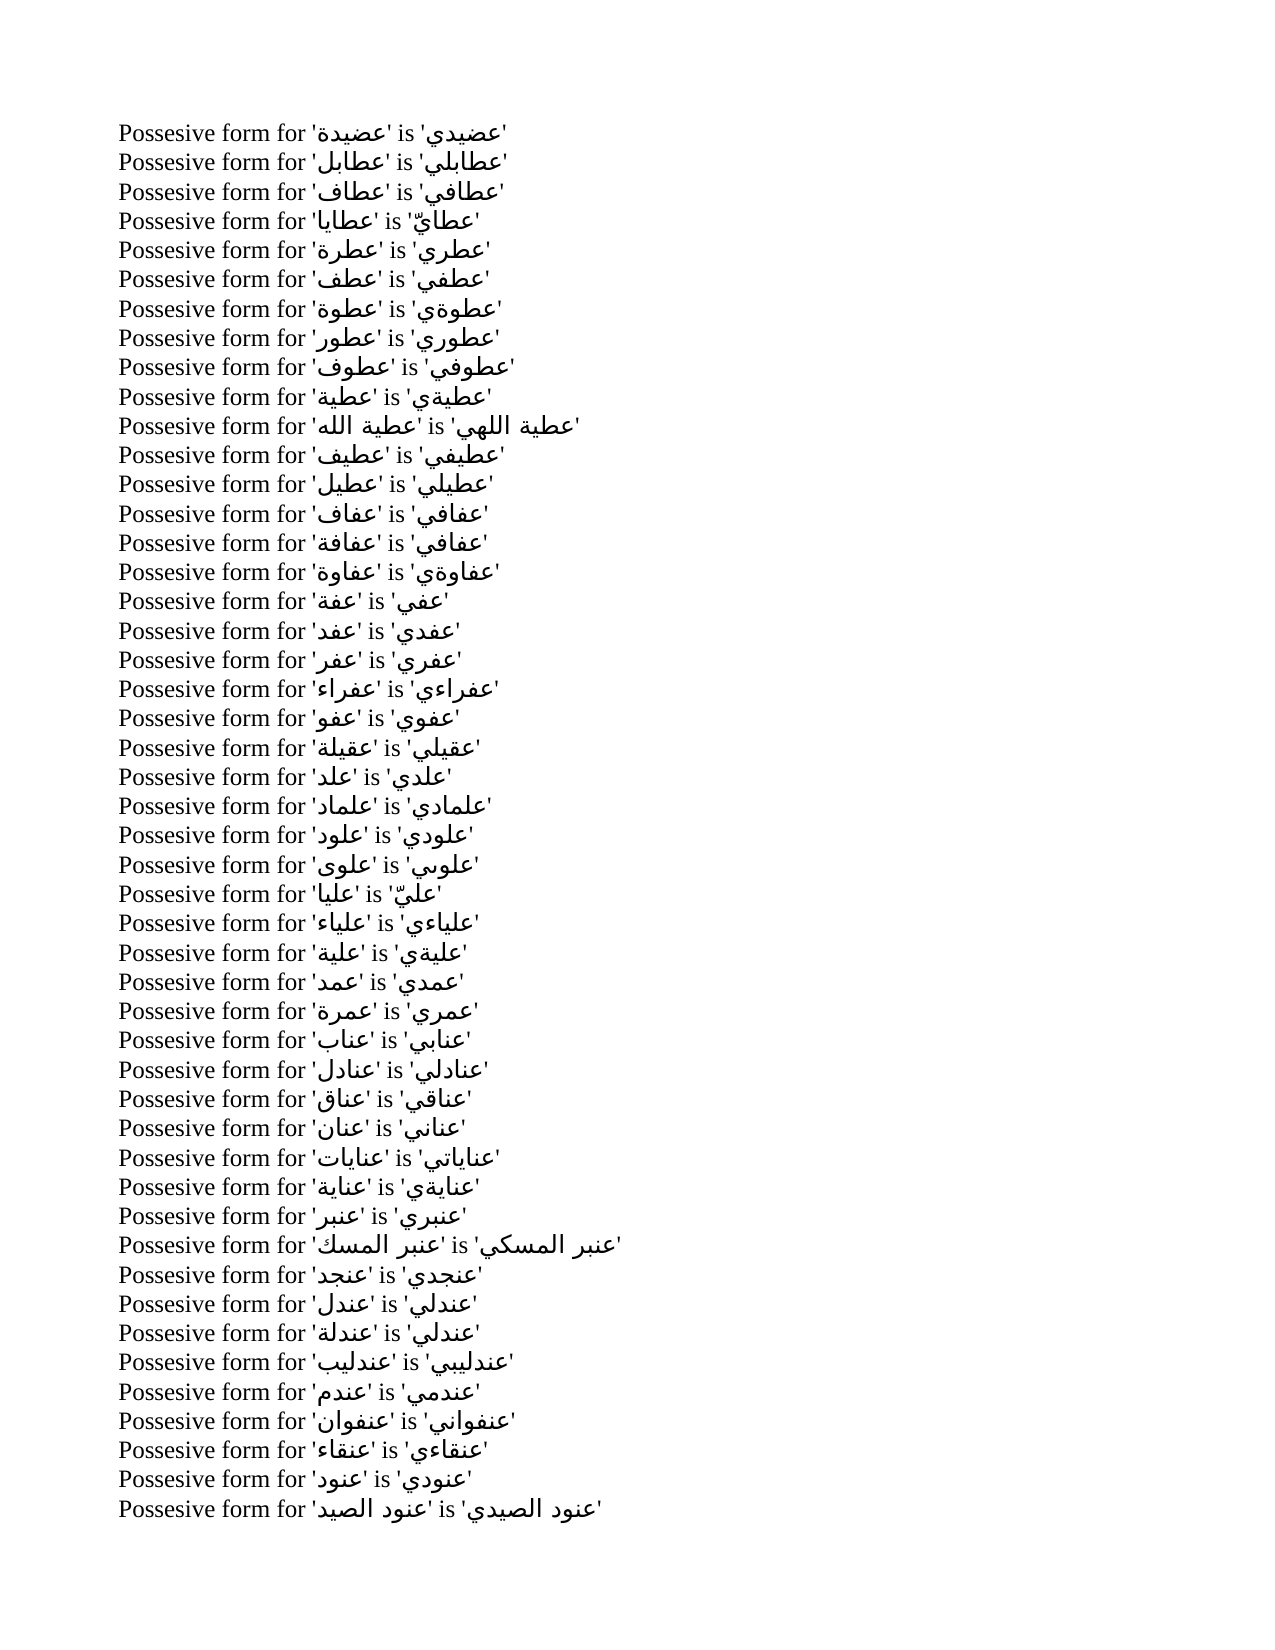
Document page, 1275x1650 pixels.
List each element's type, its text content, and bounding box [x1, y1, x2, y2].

text Possesive form for 'عطف' is 'عطفي' [118, 264, 1157, 294]
text Possesive form for 'علماد' is 'علمادي' [118, 791, 1157, 821]
text Possesive form for 'عنايات' is 'عناياتي' [118, 1143, 1157, 1172]
text Possesive form for 'عطرة' is 'عطري' [118, 235, 1157, 264]
text Possesive form for 'عندل' is 'عندلي' [118, 1289, 1157, 1318]
text Possesive form for 'عندليب' is 'عندليبي' [118, 1347, 1157, 1377]
text Possesive form for 'عفو' is 'عفوي' [118, 703, 1157, 733]
text Possesive form for 'عنان' is 'عناني' [118, 1113, 1157, 1143]
text Possesive form for 'عندلة' is 'عندلي' [118, 1318, 1157, 1347]
text Possesive form for 'عنفوان' is 'عنفواني' [118, 1406, 1157, 1435]
text Possesive form for 'عفة' is 'عفي' [118, 586, 1157, 616]
text Possesive form for 'علد' is 'علدي' [118, 762, 1157, 791]
text Possesive form for 'عطوة' is 'عطوةي' [118, 294, 1157, 323]
text Possesive form for 'عفر' is 'عفري' [118, 645, 1157, 674]
text Possesive form for 'عنود' is 'عنودي' [118, 1464, 1157, 1494]
text Possesive form for 'عفافة' is 'عفافي' [118, 528, 1157, 557]
text Possesive form for 'عنادل' is 'عنادلي' [118, 1055, 1157, 1084]
text Possesive form for 'عطاف' is 'عطافي' [118, 177, 1157, 206]
text Possesive form for 'عطية' is 'عطيةي' [118, 382, 1157, 411]
text Possesive form for 'عفد' is 'عفدي' [118, 616, 1157, 645]
text Possesive form for 'عضيدة' is 'عضيدي' [118, 118, 1157, 147]
text Possesive form for 'عقيلة' is 'عقيلي' [118, 733, 1157, 762]
text Possesive form for 'عطيل' is 'عطيلي' [118, 469, 1157, 499]
text Possesive form for 'عنبر المسك' is 'عنبر المسكي' [118, 1230, 1157, 1260]
text Possesive form for 'عنبر' is 'عنبري' [118, 1201, 1157, 1230]
text Possesive form for 'علوى' is 'علوىي' [118, 850, 1157, 879]
text Possesive form for 'عفاف' is 'عفافي' [118, 499, 1157, 528]
text Possesive form for 'علود' is 'علودي' [118, 821, 1157, 850]
text Possesive form for 'عطايا' is 'عطايّ' [118, 206, 1157, 235]
text Possesive form for 'عليا' is 'عليّ' [118, 879, 1157, 908]
text Possesive form for 'علياء' is 'علياءي' [118, 908, 1157, 938]
text Possesive form for 'عمد' is 'عمدي' [118, 967, 1157, 996]
text Possesive form for 'عفاوة' is 'عفاوةي' [118, 557, 1157, 586]
text Possesive form for 'عطوف' is 'عطوفي' [118, 352, 1157, 382]
text Possesive form for 'عندم' is 'عندمي' [118, 1377, 1157, 1406]
text Possesive form for 'علية' is 'عليةي' [118, 938, 1157, 967]
text Possesive form for 'عطابل' is 'عطابلي' [118, 147, 1157, 177]
text Possesive form for 'عطور' is 'عطوري' [118, 323, 1157, 352]
text Possesive form for 'عمرة' is 'عمري' [118, 996, 1157, 1026]
text Possesive form for 'عنود الصيد' is 'عنود الصيدي' [118, 1494, 1157, 1523]
text Possesive form for 'عنقاء' is 'عنقاءي' [118, 1435, 1157, 1464]
text Possesive form for 'عناب' is 'عنابي' [118, 1026, 1157, 1055]
text Possesive form for 'عفراء' is 'عفراءي' [118, 674, 1157, 703]
text Possesive form for 'عطية الله' is 'عطية اللهي' [118, 411, 1157, 440]
text Possesive form for 'عناق' is 'عناقي' [118, 1084, 1157, 1113]
text Possesive form for 'عطيف' is 'عطيفي' [118, 440, 1157, 469]
text Possesive form for 'عنجد' is 'عنجدي' [118, 1260, 1157, 1289]
text Possesive form for 'عناية' is 'عنايةي' [118, 1172, 1157, 1201]
